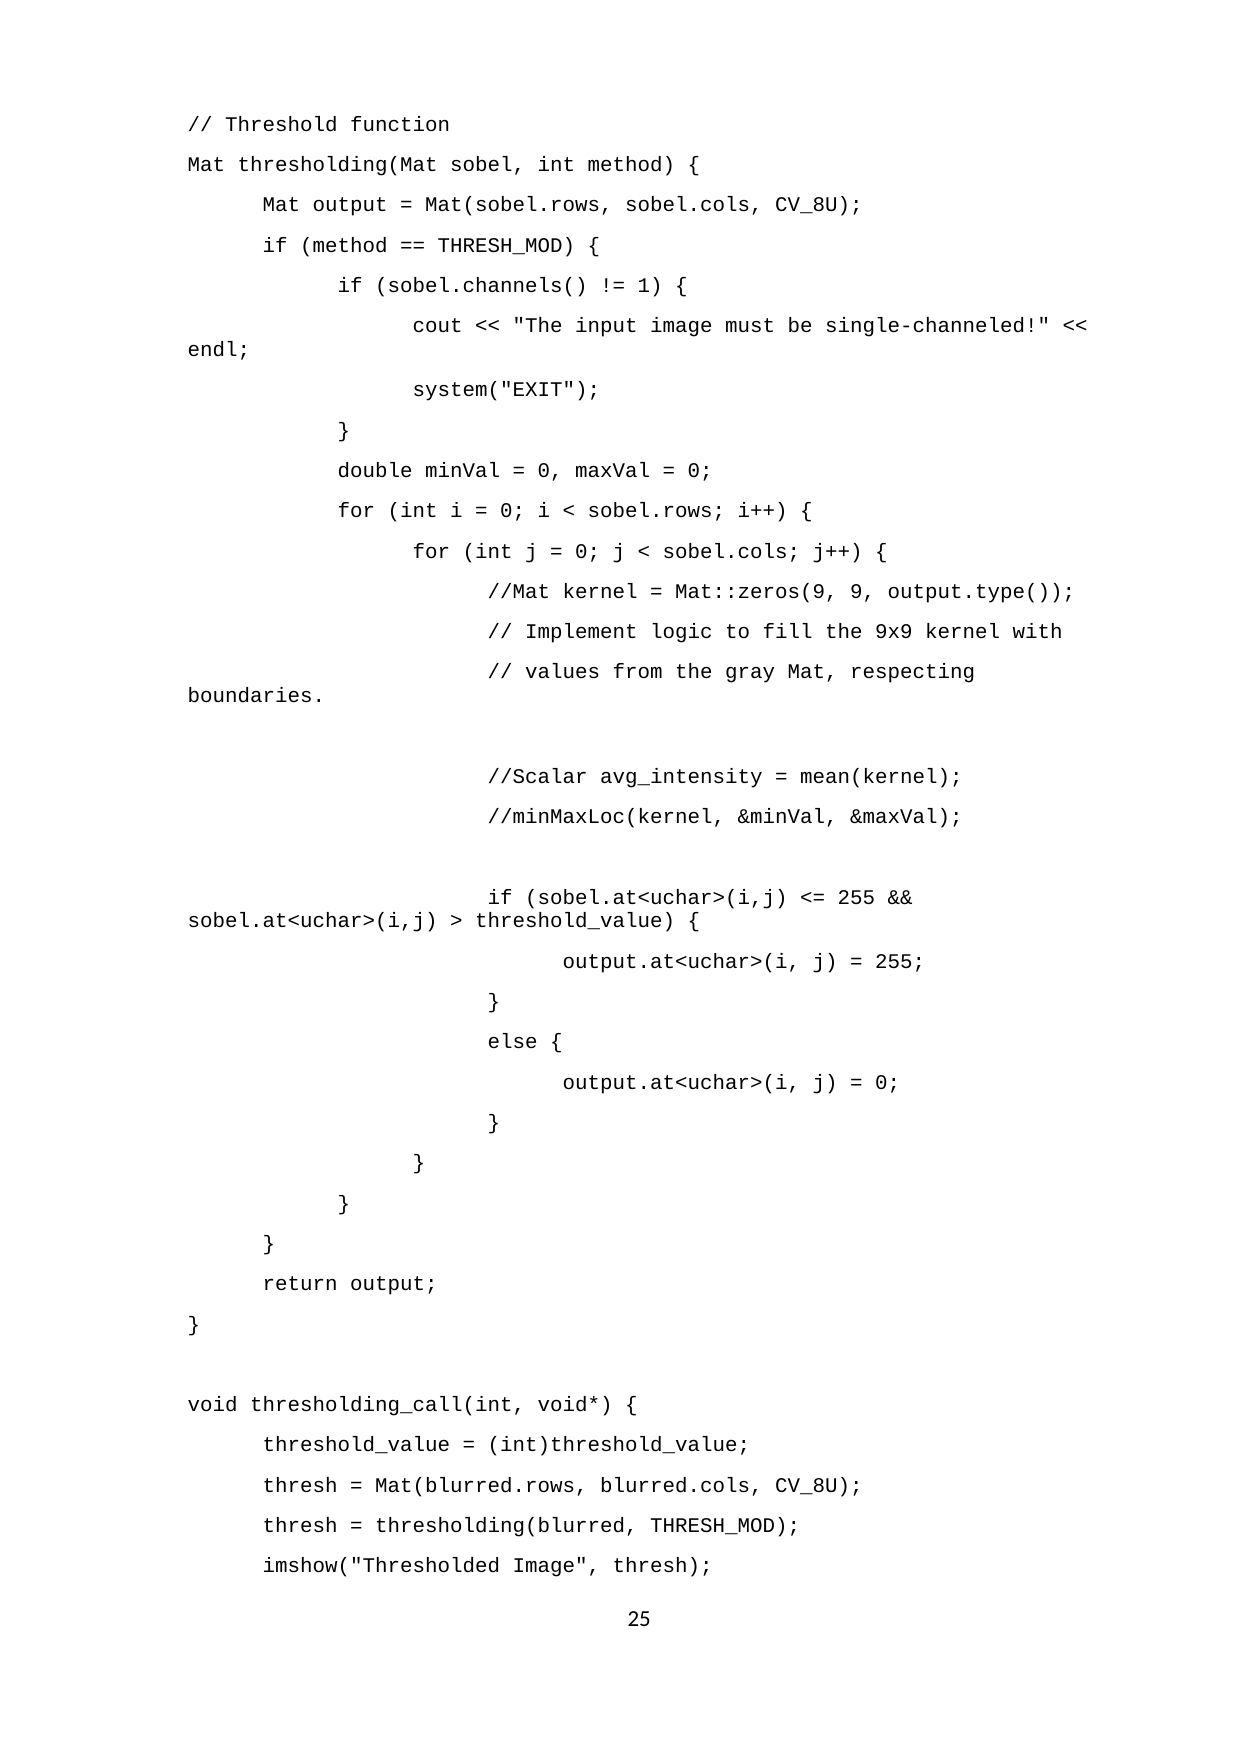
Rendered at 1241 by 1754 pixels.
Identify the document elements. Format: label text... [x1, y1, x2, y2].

text if (method == THRESH_MOD) { [187, 235, 1090, 258]
text thresh = thresholding(blurred, THRESH_MOD); [187, 1515, 1090, 1539]
text Mat thresholding(Mat sobel, int method) { [187, 154, 1090, 178]
text output.at<uchar>(i, j) = 255; [187, 951, 1090, 974]
text else { [187, 1031, 1090, 1055]
text } [187, 1193, 1090, 1216]
text } [187, 991, 1090, 1015]
text output.at<uchar>(i, j) = 0; [187, 1072, 1090, 1095]
text //minMaxLoc(kernel, &minVal, &maxVal); [187, 806, 1090, 830]
text Mat output = Mat(sobel.rows, sobel.cols, CV_8U); [187, 194, 1090, 218]
text thresh = Mat(blurred.rows, blurred.cols, CV_8U); [187, 1475, 1090, 1498]
text imshow("Thresholded Image", thresh); [187, 1555, 1090, 1579]
text //Mat kernel = Mat::zeros(9, 9, output.type()); [187, 581, 1090, 604]
text threshold_value = (int)threshold_value; [187, 1434, 1090, 1458]
text if (sobel.channels() != 1) { [187, 275, 1090, 299]
text } [187, 1233, 1090, 1257]
text // Threshold function [187, 114, 1090, 137]
text for (int i = 0; i < sobel.rows; i++) { [187, 500, 1090, 524]
text system("EXIT"); [187, 379, 1090, 403]
text } [187, 420, 1090, 443]
text // Implement logic to fill the 9x9 kernel with [187, 621, 1090, 645]
text return output; [187, 1273, 1090, 1297]
text } [187, 1152, 1090, 1176]
text void thresholding_call(int, void*) { [187, 1394, 1090, 1418]
text // values from the gray Mat, respecting boundaries. [187, 662, 1090, 709]
text //Scalar avg_intensity = mean(kernel); [187, 766, 1090, 789]
text for (int j = 0; j < sobel.cols; j++) { [187, 541, 1090, 564]
text double minVal = 0, maxVal = 0; [187, 460, 1090, 484]
text } [187, 1112, 1090, 1136]
text if (sobel.at<uchar>(i,j) <= 255 && sobel.at<uchar>(i,j) > threshold_value) { [187, 887, 1090, 934]
text } [187, 1313, 1090, 1337]
text cout << "The input image must be single-channeled!" << endl; [187, 315, 1090, 363]
